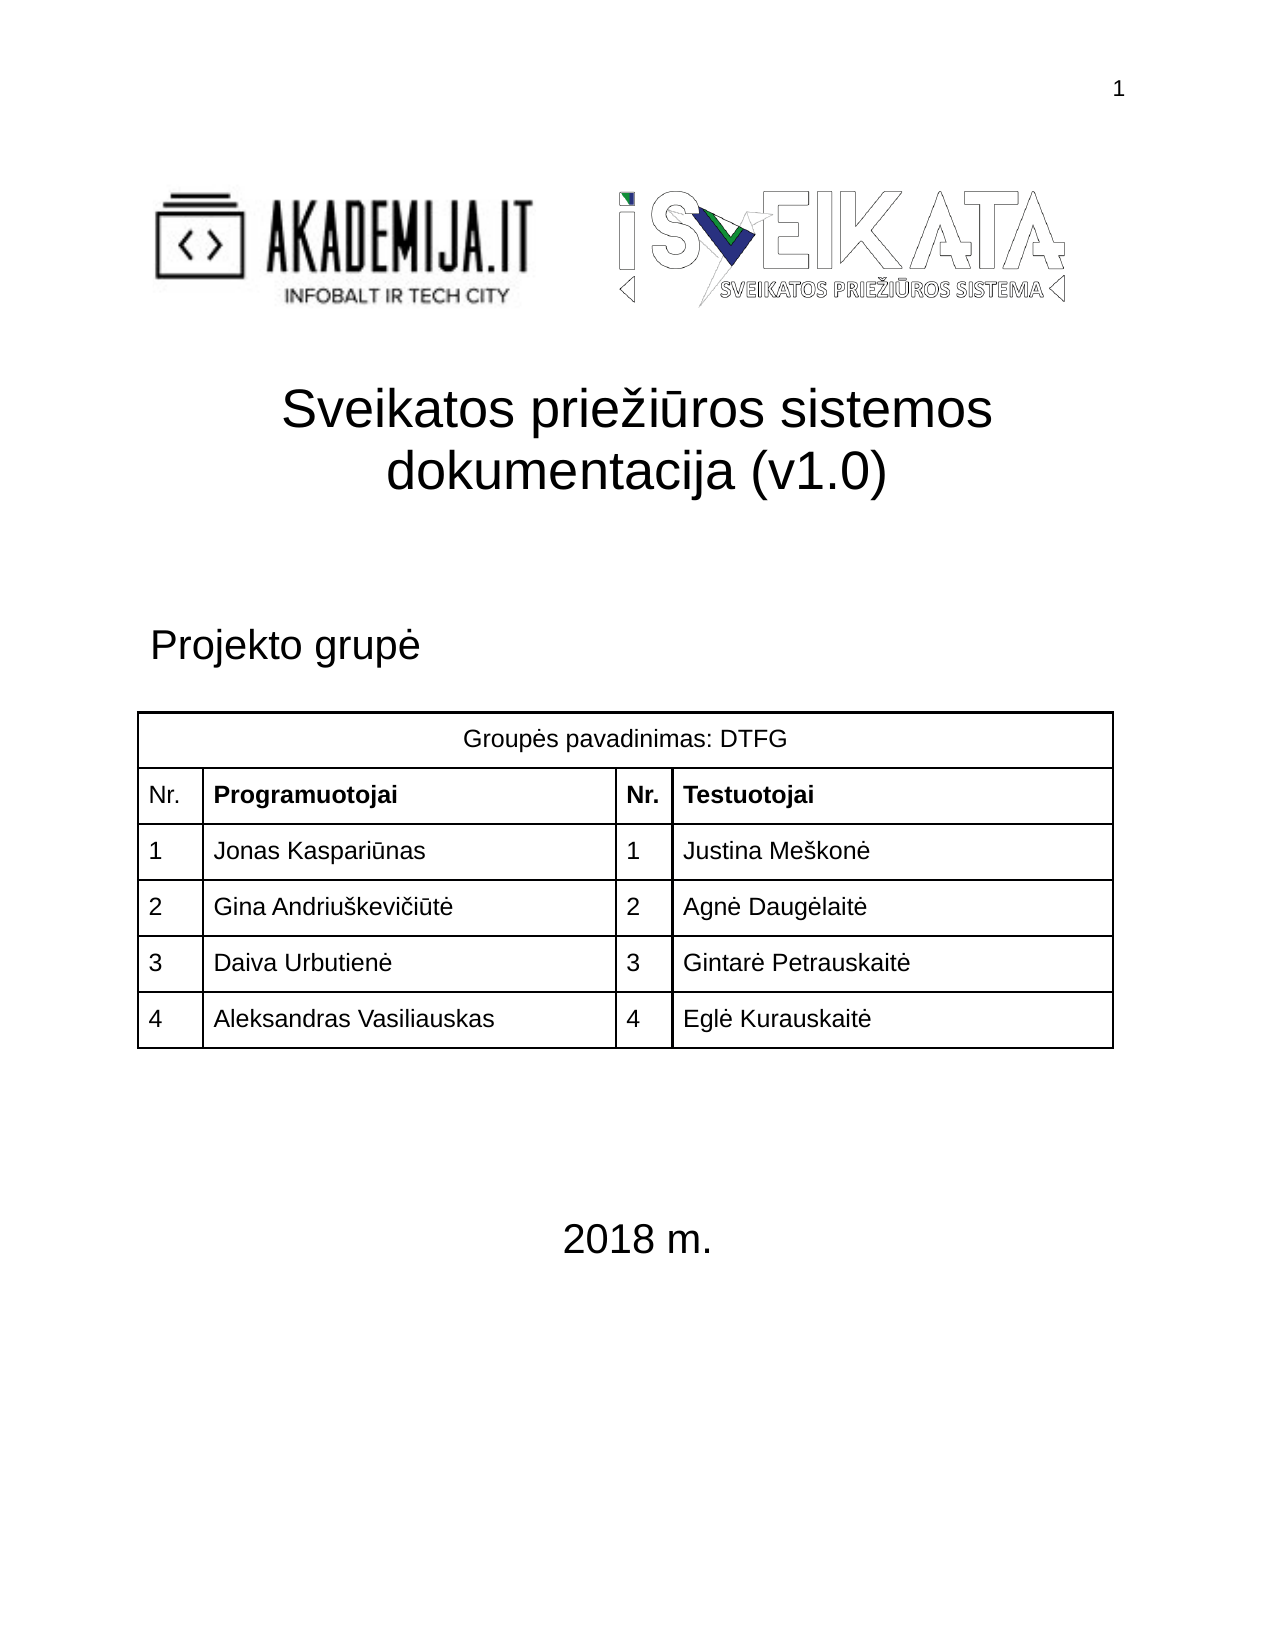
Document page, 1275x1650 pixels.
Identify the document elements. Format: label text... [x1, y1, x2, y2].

table_cell 1 [139, 825, 202, 879]
table_cell 4 [617, 993, 671, 1047]
table_cell Agnė Daugėlaitė [674, 881, 1112, 935]
table_cell 3 [139, 937, 202, 991]
table_cell Gintarė Petrauskaitė [674, 937, 1112, 991]
table_cell 2 [617, 881, 671, 935]
table_cell Nr. [139, 769, 202, 823]
table_cell Jonas Kaspariūnas [204, 825, 615, 879]
table_cell Gina Andriuškevičiūtė [204, 881, 615, 935]
table_cell 3 [617, 937, 671, 991]
table_cell Programuotojai [204, 769, 615, 823]
table_cell Daiva Urbutienė [204, 937, 615, 991]
title Sveikatos priežiūros sistemos dokumentacija (v1.0) [150, 252, 1125, 501]
subtitle Projekto grupė [150, 621, 1125, 669]
table_cell Testuotojai [674, 769, 1112, 823]
table_cell Aleksandras Vasiliauskas [204, 993, 615, 1047]
table_cell 2 [139, 881, 202, 935]
table_cell Nr. [617, 769, 671, 823]
text 2018 m. [150, 1215, 1125, 1263]
table_cell 1 [617, 825, 671, 879]
table_cell 4 [139, 993, 202, 1047]
table_cell Justina Meškonė [674, 825, 1112, 879]
table_cell Eglė Kurauskaitė [674, 993, 1112, 1047]
table_header Groupės pavadinimas: DTFG [139, 714, 1112, 767]
